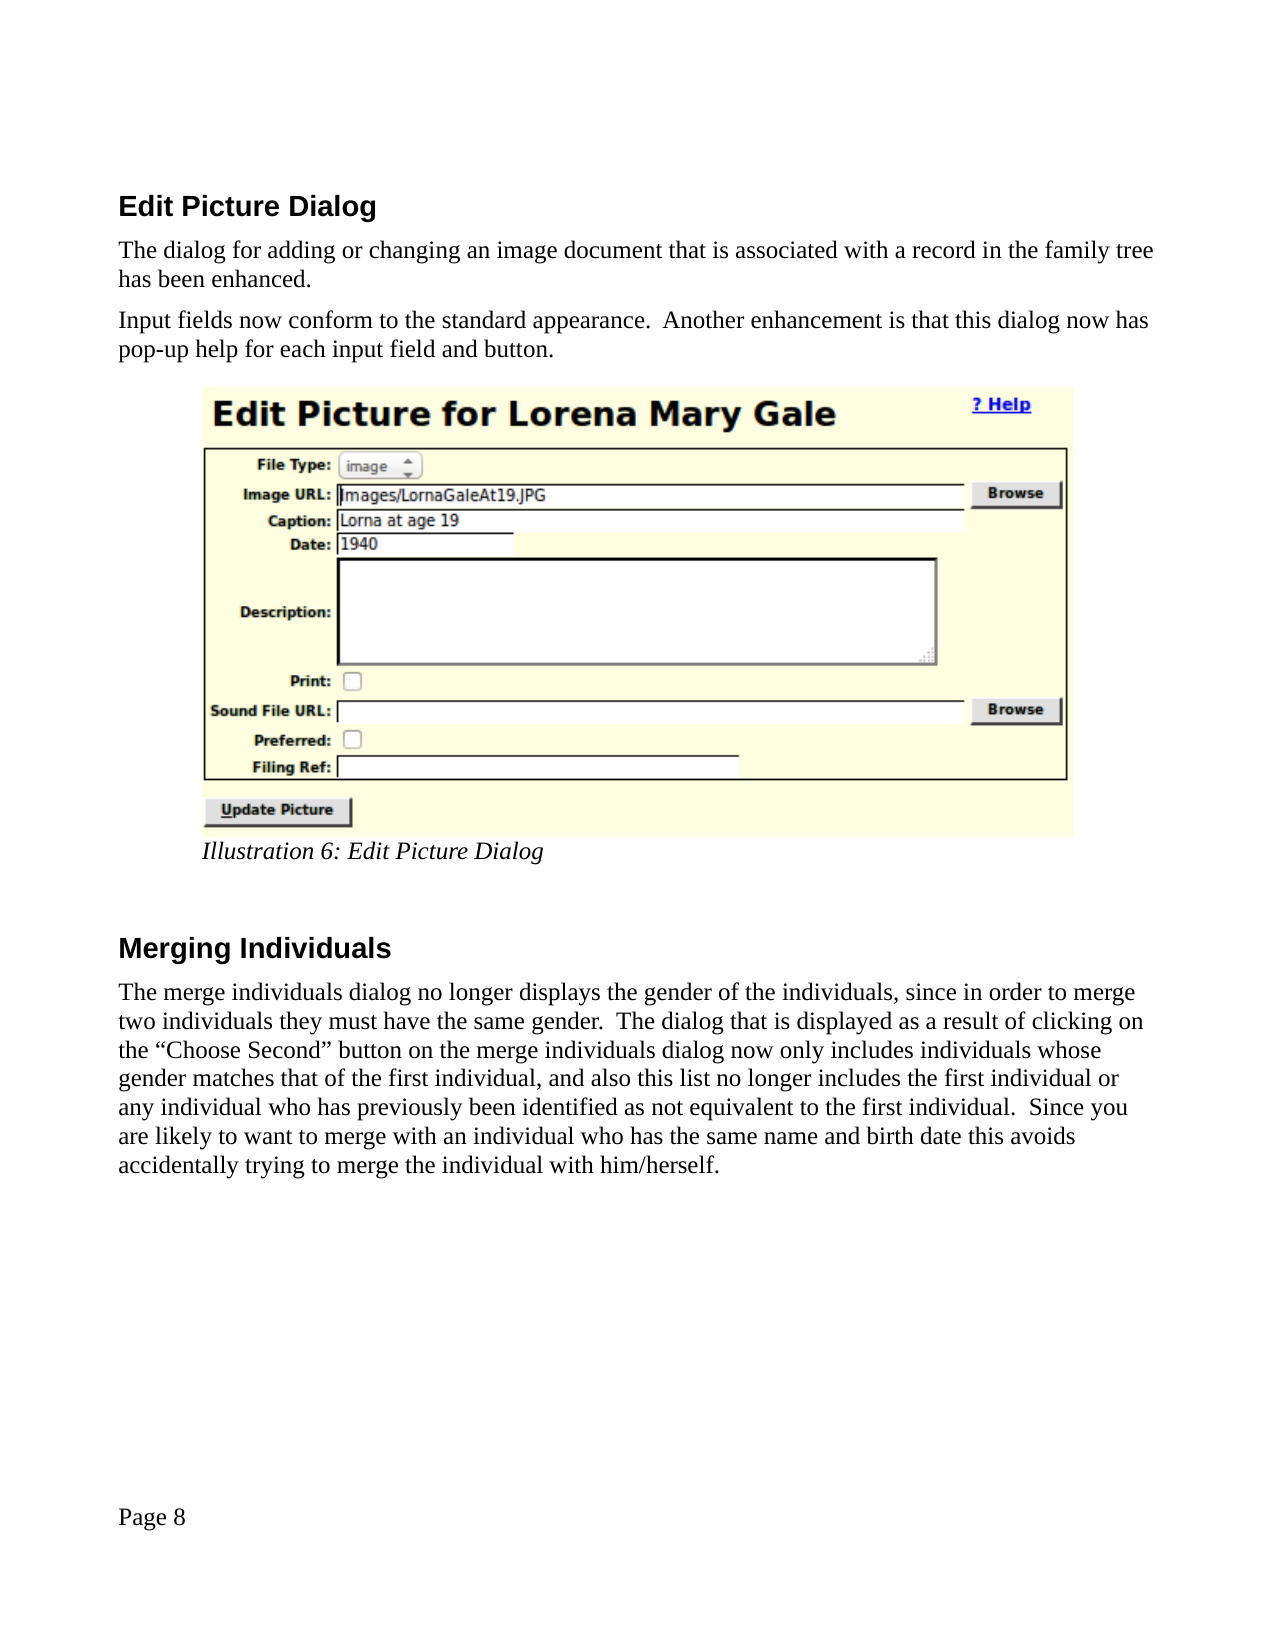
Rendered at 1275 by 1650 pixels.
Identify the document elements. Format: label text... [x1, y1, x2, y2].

text Input fields now conform to the standard appearance. Another enhancement is that this dialog now has pop-up help for each input field and button. [118, 305, 1157, 363]
picture [201, 387, 1074, 837]
text The dialog for adding or changing an image document that is associated with a record in the family tree has been enhanced. [118, 235, 1157, 293]
text Illustration 6: Edit Picture Dialog [202, 837, 1073, 865]
subtitle Merging Individuals [118, 931, 1157, 965]
text The merge individuals dialog no longer displays the gender of the individuals, since in order to merge two individuals they must have the same gender. The dialog that is displayed as a result of clicking on the “Choose Second” button on the merge individuals dialog now only includes individuals whose gender matches that of the first individual, and also this list no longer includes the first individual or any individual who has previously been identified as not equivalent to the first individual. Since you are likely to want to merge with an individual who has the same name and birth date this avoids accidentally trying to merge the individual with him/herself. [118, 977, 1157, 1178]
subtitle Edit Picture Dialog [118, 189, 1157, 223]
